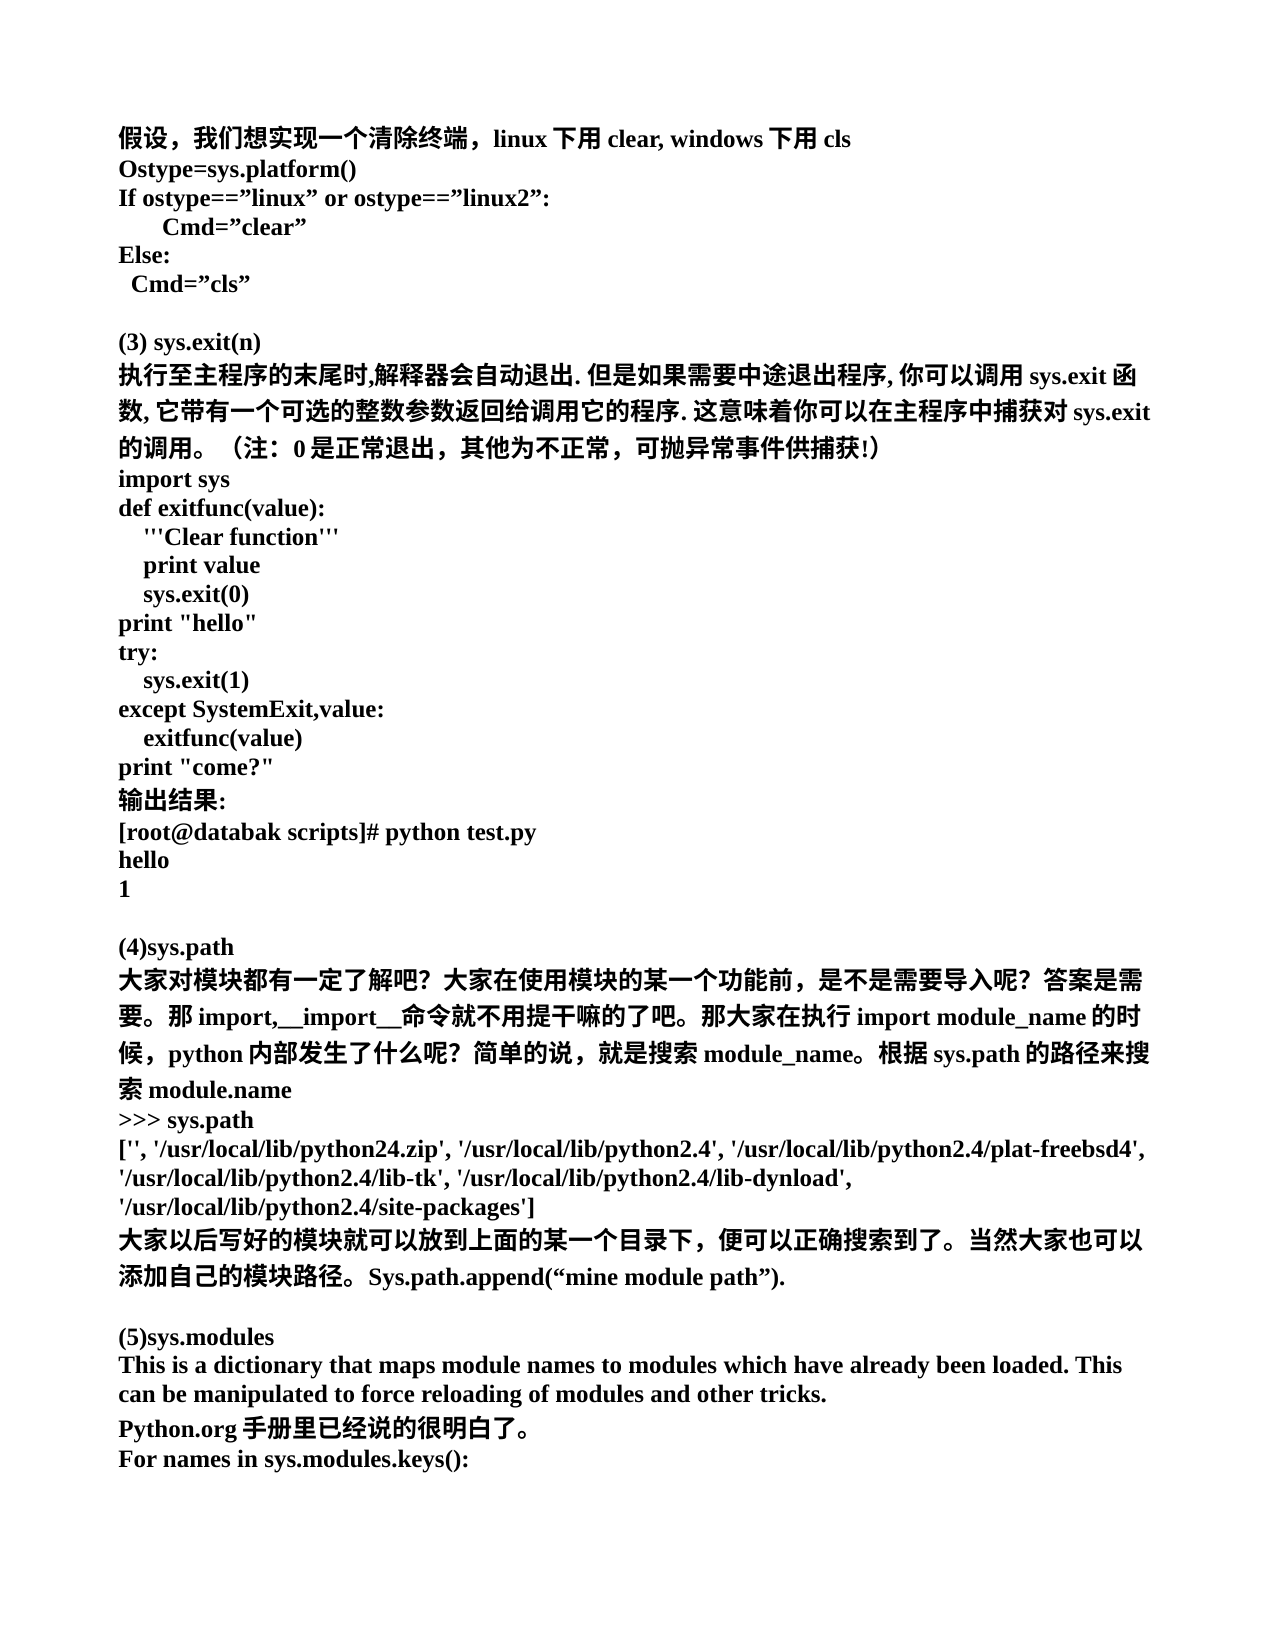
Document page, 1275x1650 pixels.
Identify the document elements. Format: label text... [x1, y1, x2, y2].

text 大家以后写好的模块就可以放到上面的某一个目录下，便可以正确搜索到了。当然大家也可以添加自己的模块路径。Sys.path.append(“mine module path”). [118, 1221, 1157, 1293]
text Ostype=sys.platform() [118, 154, 1157, 183]
text hello [118, 846, 1157, 874]
text '''Clear function''' [118, 522, 1157, 551]
text If ostype==”linux” or ostype==”linux2”: [118, 183, 1157, 212]
text (5)sys.modules [118, 1322, 1157, 1351]
text (4)sys.path [118, 932, 1157, 961]
text print "hello" [118, 608, 1157, 637]
text sys.exit(1) [118, 666, 1157, 694]
text Python.org手册里已经说的很明白了。 [118, 1408, 1157, 1444]
text [root@databak scripts]# python test.py [118, 817, 1157, 846]
text 执行至主程序的末尾时,解释器会自动退出. 但是如果需要中途退出程序, 你可以调用sys.exit 函数, 它带有一个可选的整数参数返回给调用它的程序. 这意味着你可以在主程序中捕获对sys.exit 的调用。（注：0是正常退出，其他为不正常，可抛异常事件供捕获!） [118, 356, 1157, 464]
text import sys [118, 464, 1157, 493]
text Else: [118, 241, 1157, 269]
text ['', '/usr/local/lib/python24.zip', '/usr/local/lib/python2.4', '/usr/local/lib/python2.4/plat-freebsd4', '/usr/local/lib/python2.4/lib-tk', '/usr/local/lib/python2.4/lib-dynload', '/usr/local/lib/python2.4/site-packages'] [118, 1134, 1157, 1221]
text For names in sys.modules.keys(): [118, 1444, 1157, 1473]
text 1 [118, 874, 1157, 903]
text >>> sys.path [118, 1106, 1157, 1134]
text exitfunc(value) [118, 723, 1157, 752]
text (3) sys.exit(n) [118, 327, 1157, 356]
text 大家对模块都有一定了解吧？大家在使用模块的某一个功能前，是不是需要导入呢？答案是需要。那import,__import__命令就不用提干嘛的了吧。那大家在执行import module_name的时候，python内部发生了什么呢？简单的说，就是搜索module_name。根据sys.path的路径来搜索module.name [118, 961, 1157, 1106]
text print "come?" [118, 752, 1157, 781]
text Cmd=”cls” [118, 269, 1157, 298]
text This is a dictionary that maps module names to modules which have already been loaded. This can be manipulated to force reloading of modules and other tricks. [118, 1351, 1157, 1408]
text Cmd=”clear” [118, 212, 1157, 241]
text try: [118, 637, 1157, 666]
text print value [118, 551, 1157, 579]
text sys.exit(0) [118, 579, 1157, 608]
text 输出结果: [118, 781, 1157, 817]
text 假设，我们想实现一个清除终端，linux下用clear, windows下用cls [118, 118, 1157, 154]
text def exitfunc(value): [118, 493, 1157, 522]
text except SystemExit,value: [118, 694, 1157, 723]
